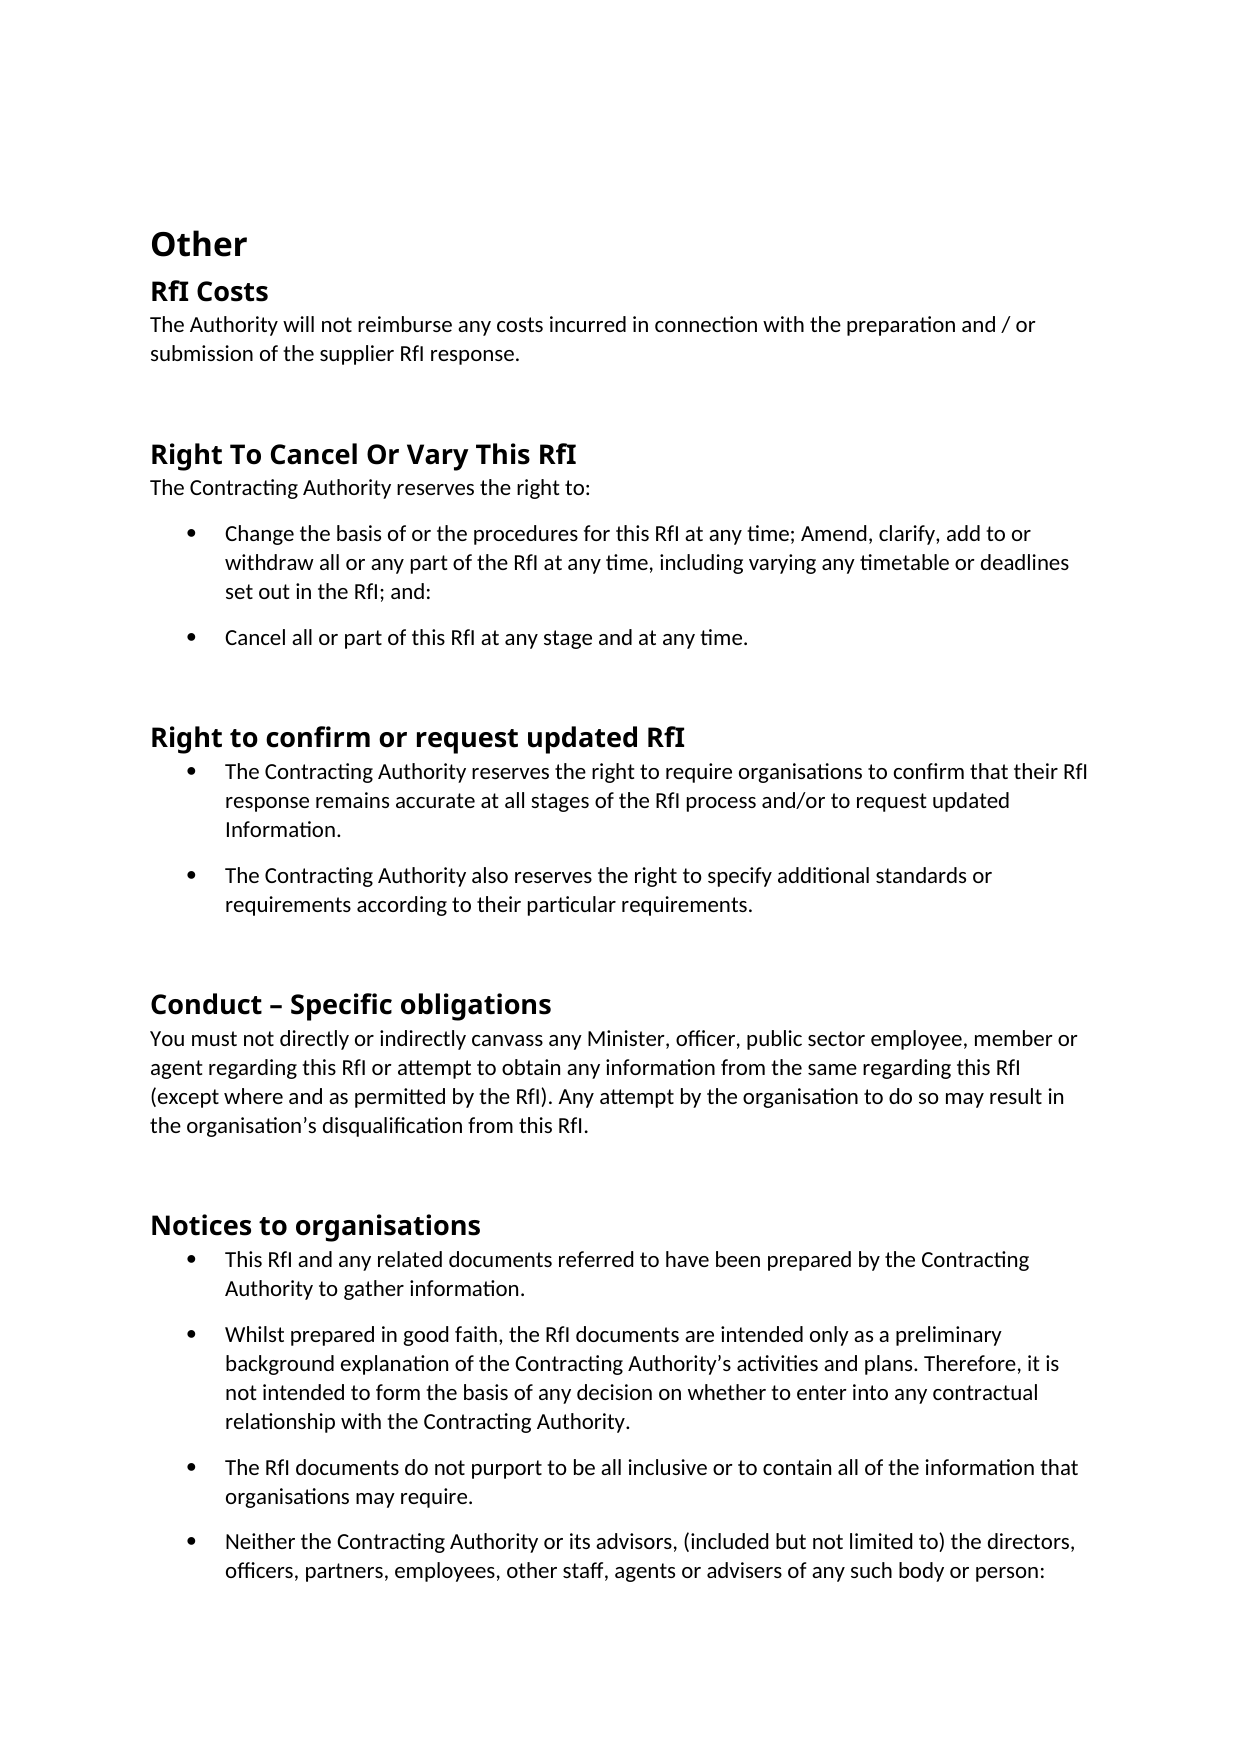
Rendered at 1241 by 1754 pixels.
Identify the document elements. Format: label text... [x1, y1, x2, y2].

subtitle Other [150, 221, 1090, 266]
list Neither the Contracting Authority or its advisors, (included but not limited to) the directors, officers, partners, employees, other staff, agents or advisers of any such body or person: [187, 1527, 1090, 1584]
text The Contracting Authority reserves the right to: [150, 473, 1090, 501]
list Cancel all or part of this RfI at any stage and at any time. [187, 623, 1090, 651]
subtitle Right To Cancel Or Vary This RfI [150, 435, 1090, 472]
text The Authority will not reimburse any costs incurred in connection with the preparation and / or submission of the supplier RfI response. [150, 310, 1090, 367]
subtitle Notices to organisations [150, 1207, 1090, 1243]
text You must not directly or indirectly canvass any Minister, officer, public sector employee, member or agent regarding this RfI or attempt to obtain any information from the same regarding this RfI (except where and as permitted by the RfI). Any attempt by the organisation to do so may result in the organisation’s disqualification from this RfI. [150, 1024, 1090, 1139]
list Whilst prepared in good faith, the RfI documents are intended only as a preliminary background explanation of the Contracting Authority’s activities and plans. Therefore, it is not intended to form the basis of any decision on whether to enter into any contractual relationship with the Contracting Authority. [187, 1320, 1090, 1435]
list The Contracting Authority reserves the right to require organisations to confirm that their RfI response remains accurate at all stages of the RfI process and/or to request updated Information. [187, 757, 1090, 843]
list Change the basis of or the procedures for this RfI at any time; Amend, clarify, add to or withdraw all or any part of the RfI at any time, including varying any timetable or deadlines set out in the RfI; and: [187, 519, 1090, 605]
list This RfI and any related documents referred to have been prepared by the Contracting Authority to gather information. [187, 1245, 1090, 1302]
subtitle Conduct – Specific obligations [150, 986, 1090, 1022]
list The RfI documents do not purport to be all inclusive or to contain all of the information that organisations may require. [187, 1453, 1090, 1510]
subtitle Right to confirm or request updated RfI [150, 719, 1090, 756]
list The Contracting Authority also reserves the right to specify additional standards or requirements according to their particular requirements. [187, 861, 1090, 918]
subtitle RfI Costs [150, 272, 1090, 309]
